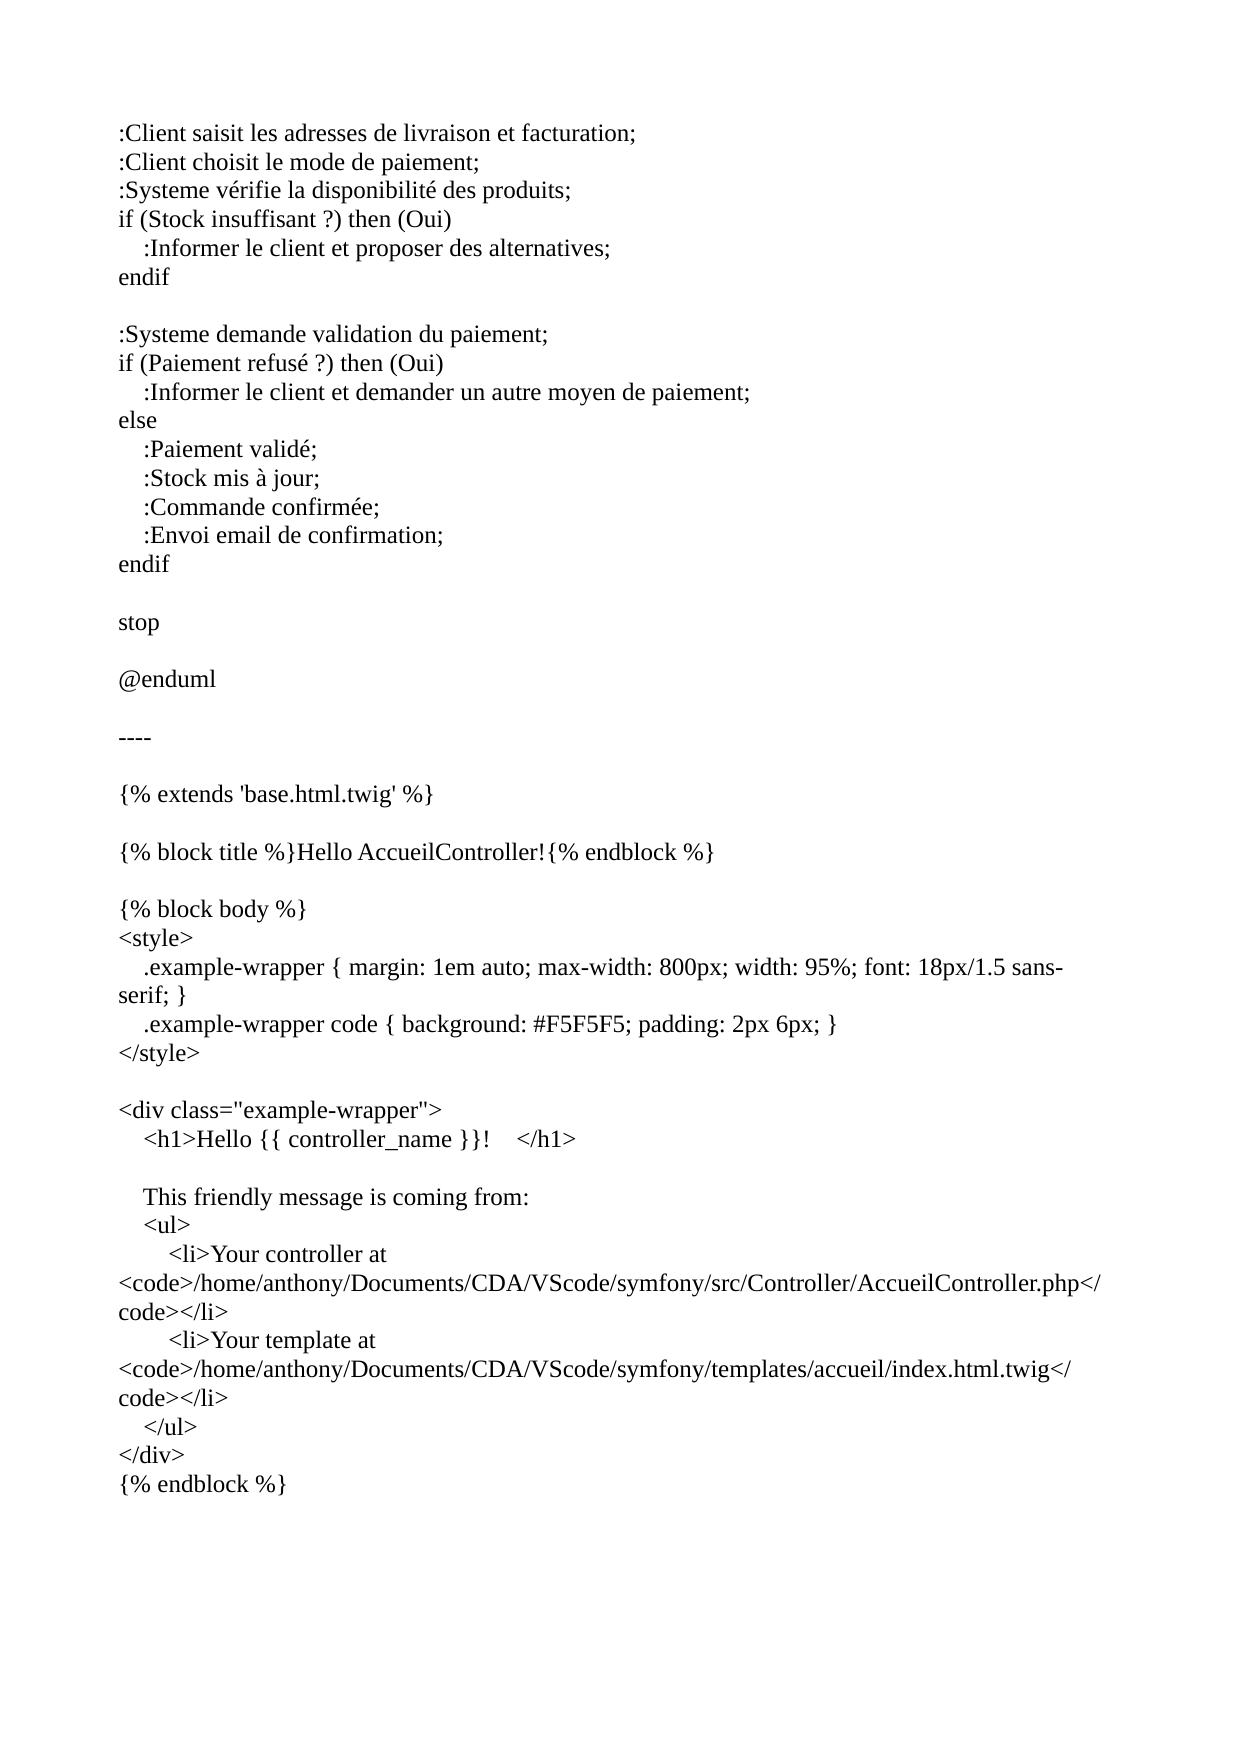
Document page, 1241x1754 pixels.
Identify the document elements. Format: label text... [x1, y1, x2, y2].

text :Envoi email de confirmation; [118, 521, 1122, 549]
text :Systeme vérifie la disponibilité des produits; [118, 176, 1122, 204]
text :Systeme demande validation du paiement; [118, 319, 1122, 348]
text @enduml [118, 664, 1122, 693]
text <li>Your template at <code>/home/anthony/Documents/CDA/VScode/symfony/templates/accueil/index.html.twig</code></li> [118, 1326, 1122, 1412]
text :Commande confirmée; [118, 492, 1122, 521]
text This friendly message is coming from: [118, 1182, 1122, 1211]
text :Informer le client et demander un autre moyen de paiement; [118, 377, 1122, 406]
text ---- [118, 722, 1122, 751]
text {% block body %} [118, 894, 1122, 923]
text </style> [118, 1038, 1122, 1067]
text </div> [118, 1441, 1122, 1469]
text .example-wrapper { margin: 1em auto; max-width: 800px; width: 95%; font: 18px/1.5 sans-serif; } [118, 952, 1122, 1009]
text :Client choisit le mode de paiement; [118, 147, 1122, 176]
text <div class="example-wrapper"> [118, 1096, 1122, 1124]
text endif [118, 262, 1122, 291]
text </ul> [118, 1412, 1122, 1441]
text <li>Your controller at <code>/home/anthony/Documents/CDA/VScode/symfony/src/Controller/AccueilController.php</code></li> [118, 1239, 1122, 1326]
text else [118, 406, 1122, 434]
text :Paiement validé; [118, 434, 1122, 463]
text if (Stock insuffisant ?) then (Oui) [118, 204, 1122, 233]
text stop [118, 607, 1122, 636]
text <h1>Hello {{ controller_name }}! ✅</h1> [118, 1124, 1122, 1153]
text .example-wrapper code { background: #F5F5F5; padding: 2px 6px; } [118, 1009, 1122, 1038]
text endif [118, 549, 1122, 578]
text {% block title %}Hello AccueilController!{% endblock %} [118, 837, 1122, 866]
text <ul> [118, 1211, 1122, 1239]
text <style> [118, 923, 1122, 952]
text :Informer le client et proposer des alternatives; [118, 233, 1122, 262]
text :Stock mis à jour; [118, 463, 1122, 492]
text {% extends 'base.html.twig' %} [118, 779, 1122, 808]
text if (Paiement refusé ?) then (Oui) [118, 348, 1122, 377]
text :Client saisit les adresses de livraison et facturation; [118, 118, 1122, 147]
text {% endblock %} [118, 1469, 1122, 1498]
